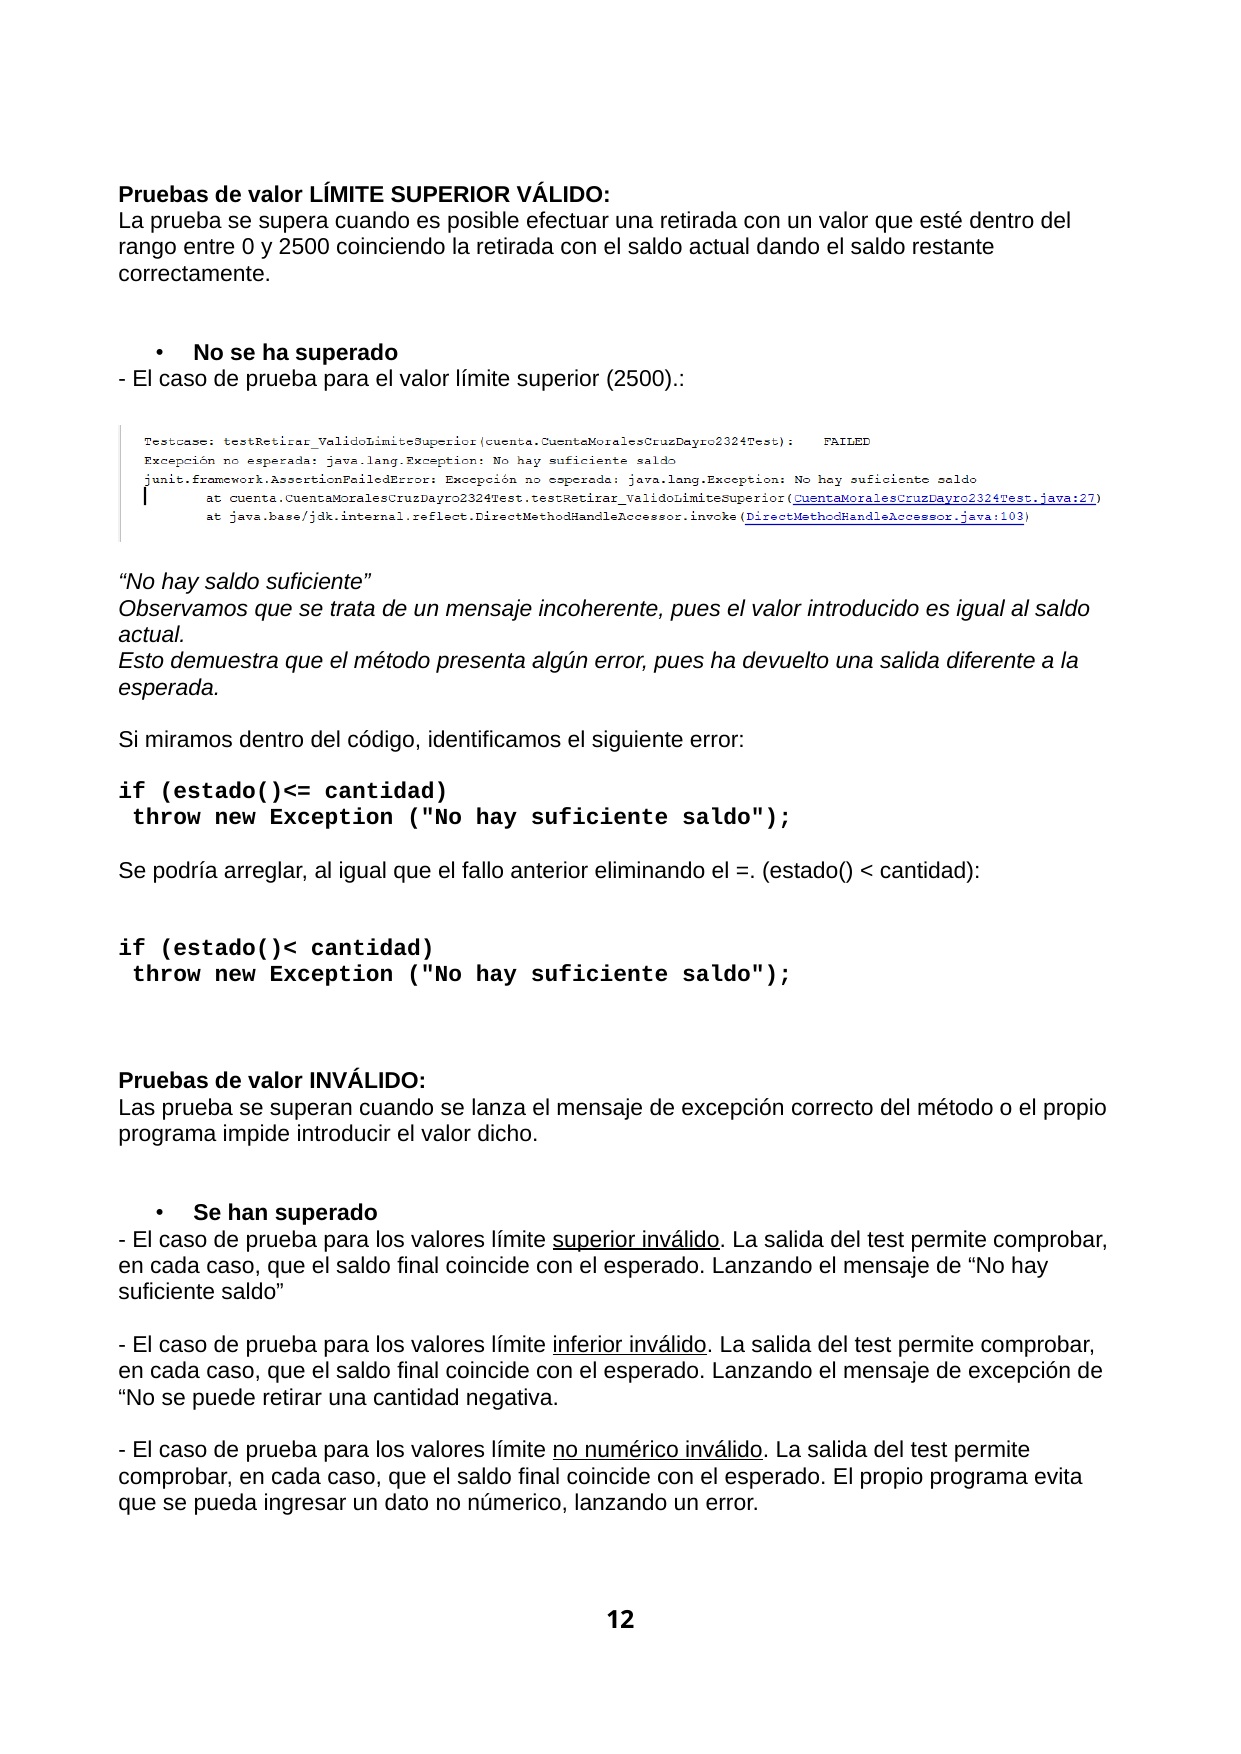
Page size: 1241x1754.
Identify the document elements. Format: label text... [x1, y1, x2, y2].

text if (estado()<= cantidad) throw new Exception ("No hay suficiente saldo"); [118, 779, 1122, 831]
text Observamos que se trata de un mensaje incoherente, pues el valor introducido es igual al saldo actual. [118, 595, 1122, 647]
text Pruebas de valor LÍMITE SUPERIOR VÁLIDO: [118, 181, 1122, 207]
text Pruebas de valor INVÁLIDO: [118, 1067, 1122, 1094]
text - El caso de prueba para los valores límite inferior inválido. La salida del test permite comprobar, en cada caso, que el saldo final coincide con el esperado. Lanzando el mensaje de excepción de “No se puede retirar una cantidad negativa. [118, 1331, 1122, 1410]
text - El caso de prueba para el valor límite superior (2500).: [118, 365, 1122, 391]
text - El caso de prueba para los valores límite no numérico inválido. La salida del test permite comprobar, en cada caso, que el saldo final coincide con el esperado. El propio programa evita que se pueda ingresar un dato no númerico, lanzando un error. [118, 1436, 1122, 1568]
text La prueba se supera cuando es posible efectuar una retirada con un valor que esté dentro del rango entre 0 y 2500 coinciendo la retirada con el saldo actual dando el saldo restante correctamente. [118, 207, 1122, 286]
text Esto demuestra que el método presenta algún error, pues ha devuelto una salida diferente a la esperada. [118, 647, 1122, 700]
picture [118, 425, 1123, 542]
text “No hay saldo suficiente” [118, 568, 1122, 595]
text Si miramos dentro del código, identificamos el siguiente error: [118, 726, 1122, 753]
text Se podría arreglar, al igual que el fallo anterior eliminando el =. (estado() < cantidad): [118, 857, 1122, 884]
text - El caso de prueba para los valores límite superior inválido. La salida del test permite comprobar, en cada caso, que el saldo final coincide con el esperado. Lanzando el mensaje de “No hay suficiente saldo” [118, 1226, 1122, 1304]
list Se han superado [156, 1199, 1122, 1226]
list No se ha superado [156, 339, 1122, 365]
text Las prueba se superan cuando se lanza el mensaje de excepción correcto del método o el propio programa impide introducir el valor dicho. [118, 1094, 1122, 1146]
text if (estado()< cantidad) throw new Exception ("No hay suficiente saldo"); [118, 936, 1122, 988]
